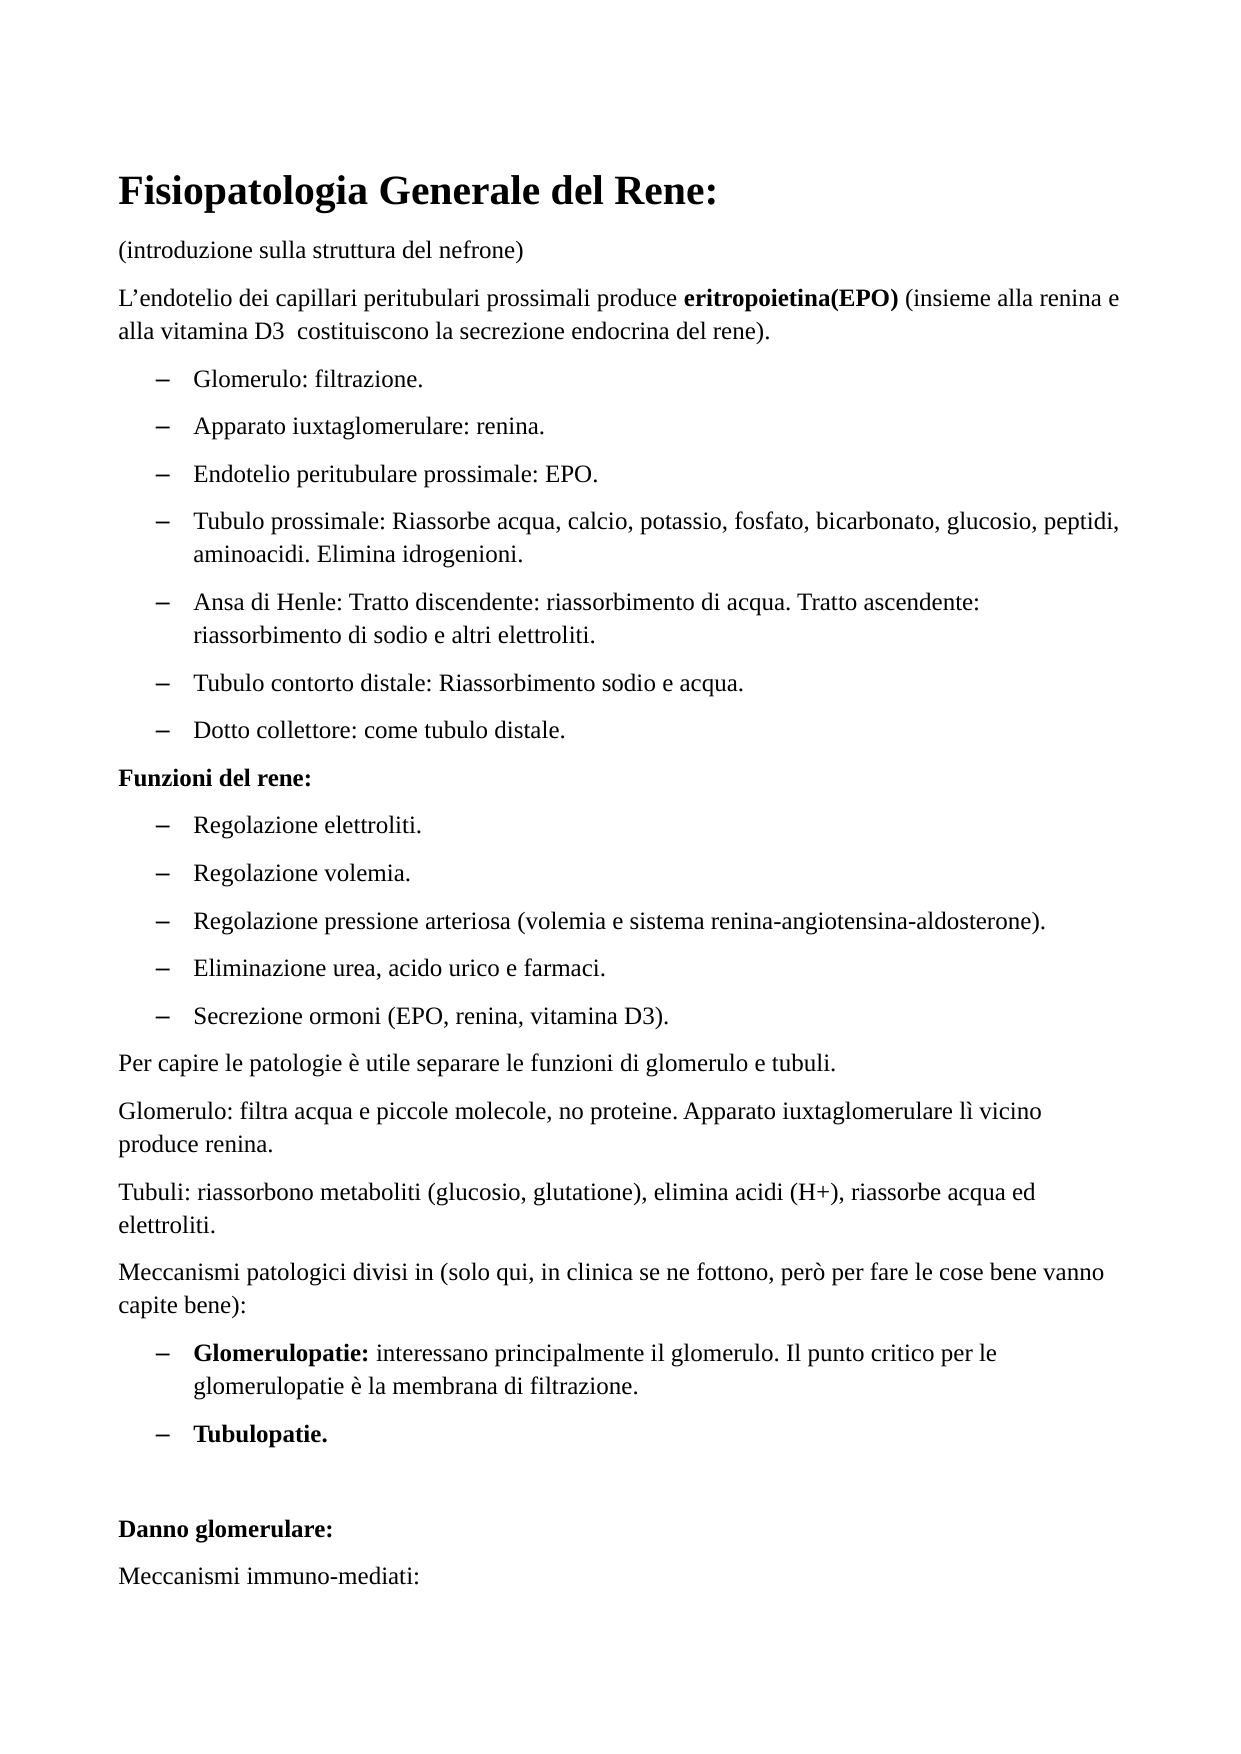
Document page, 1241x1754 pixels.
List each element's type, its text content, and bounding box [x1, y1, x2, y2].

list Regolazione elettroliti. [156, 811, 1122, 839]
text Tubuli: riassorbono metaboliti (glucosio, glutatione), elimina acidi (H+), riassorbe acqua ed elettroliti. [118, 1177, 1122, 1238]
text Per capire le patologie è utile separare le funzioni di glomerulo e tubuli. [118, 1048, 1122, 1077]
text L’endotelio dei capillari peritubulari prossimali produce eritropoietina(EPO) (insieme alla renina e alla vitamina D3 costituiscono la secrezione endocrina del rene). [118, 283, 1122, 345]
list Regolazione volemia. [156, 858, 1122, 887]
list Ansa di Henle: Tratto discendente: riassorbimento di acqua. Tratto ascendente: riassorbimento di sodio e altri elettroliti. [156, 587, 1122, 649]
list Dotto collettore: come tubulo distale. [156, 715, 1122, 744]
list Regolazione pressione arteriosa (volemia e sistema renina-angiotensina-aldosterone). [156, 906, 1122, 934]
list Glomerulopatie: interessano principalmente il glomerulo. Il punto critico per le glomerulopatie è la membrana di filtrazione. [156, 1338, 1122, 1400]
list Endotelio peritubulare prossimale: EPO. [156, 459, 1122, 488]
list Secrezione ormoni (EPO, renina, vitamina D3). [156, 1001, 1122, 1030]
text Fisiopatologia Generale del Rene: [118, 166, 1122, 214]
text Funzioni del rene: [118, 763, 1122, 792]
list Tubulopatie. [156, 1419, 1122, 1447]
text Danno glomerulare: [118, 1514, 1122, 1543]
list Apparato iuxtaglomerulare: renina. [156, 411, 1122, 440]
list Tubulo prossimale: Riassorbe acqua, calcio, potassio, fosfato, bicarbonato, glucosio, peptidi, aminoacidi. Elimina idrogenioni. [156, 506, 1122, 568]
text Glomerulo: filtra acqua e piccole molecole, no proteine. Apparato iuxtaglomerulare lì vicino produce renina. [118, 1096, 1122, 1158]
text Meccanismi patologici divisi in (solo qui, in clinica se ne fottono, però per fare le cose bene vanno capite bene): [118, 1257, 1122, 1319]
list Glomerulo: filtrazione. [156, 364, 1122, 392]
list Tubulo contorto distale: Riassorbimento sodio e acqua. [156, 668, 1122, 696]
text (introduzione sulla struttura del nefrone) [118, 235, 1122, 264]
text Meccanismi immuno-mediati: [118, 1561, 1122, 1590]
list Eliminazione urea, acido urico e farmaci. [156, 953, 1122, 982]
